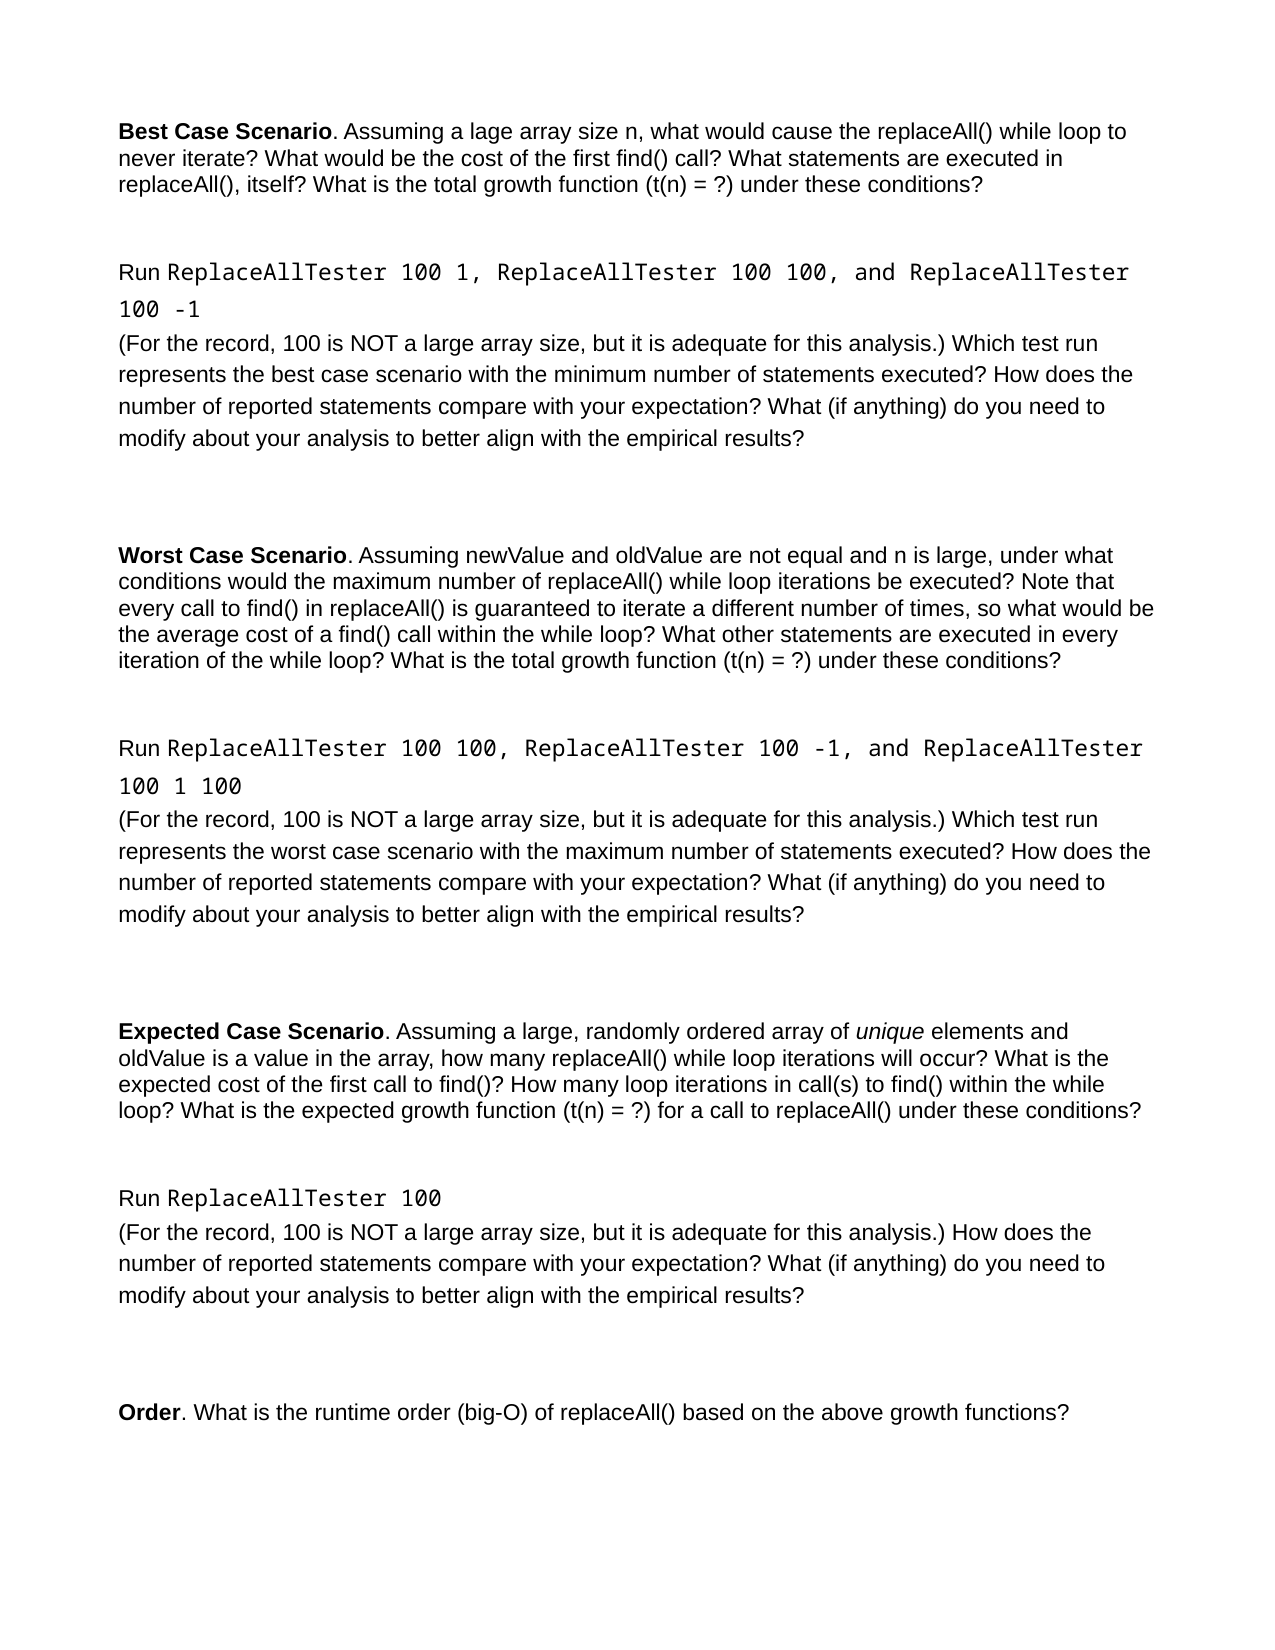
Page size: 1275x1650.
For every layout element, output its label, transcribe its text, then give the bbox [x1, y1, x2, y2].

subtitle Expected Case Scenario. Assuming a large, randomly ordered array of unique elements and oldValue is a value in the array, how many replaceAll() while loop iterations will occur? What is the expected cost of the first call to find()? How many loop iterations in call(s) to find() within the while loop? What is the expected growth function (t(n) = ?) for a call to replaceAll() under these conditions? [118, 1018, 1157, 1123]
subtitle Order. What is the runtime order (big-O) of replaceAll() based on the above growth functions? [118, 1399, 1157, 1425]
text Run ReplaceAllTester 100 (For the record, 100 is NOT a large array size, but it is adequate for this analysis.) How does the number of reported statements compare with your expectation? What (if anything) do you need to modify about your analysis to better align with the empirical results? [118, 1182, 1157, 1308]
subtitle Worst Case Scenario. Assuming newValue and oldValue are not equal and n is large, under what conditions would the maximum number of replaceAll() while loop iterations be executed? Note that every call to find() in replaceAll() is guaranteed to iterate a different number of times, so what would be the average cost of a find() call within the while loop? What other statements are executed in every iteration of the while loop? What is the total growth function (t(n) = ?) under these conditions? [118, 542, 1157, 673]
text Run ReplaceAllTester 100 1, ReplaceAllTester 100 100, and ReplaceAllTester 100 -1 (For the record, 100 is NOT a large array size, but it is adequate for this analysis.) Which test run represents the best case scenario with the minimum number of statements executed? How does the number of reported statements compare with your expectation? What (if anything) do you need to modify about your analysis to better align with the empirical results? [118, 256, 1157, 451]
text Run ReplaceAllTester 100 100, ReplaceAllTester 100 -1, and ReplaceAllTester 100 1 100 (For the record, 100 is NOT a large array size, but it is adequate for this analysis.) Which test run represents the worst case scenario with the maximum number of statements executed? How does the number of reported statements compare with your expectation? What (if anything) do you need to modify about your analysis to better align with the empirical results? [118, 732, 1157, 927]
subtitle Best Case Scenario. Assuming a lage array size n, what would cause the replaceAll() while loop to never iterate? What would be the cost of the first find() call? What statements are executed in replaceAll(), itself? What is the total growth function (t(n) = ?) under these conditions? [118, 118, 1157, 197]
